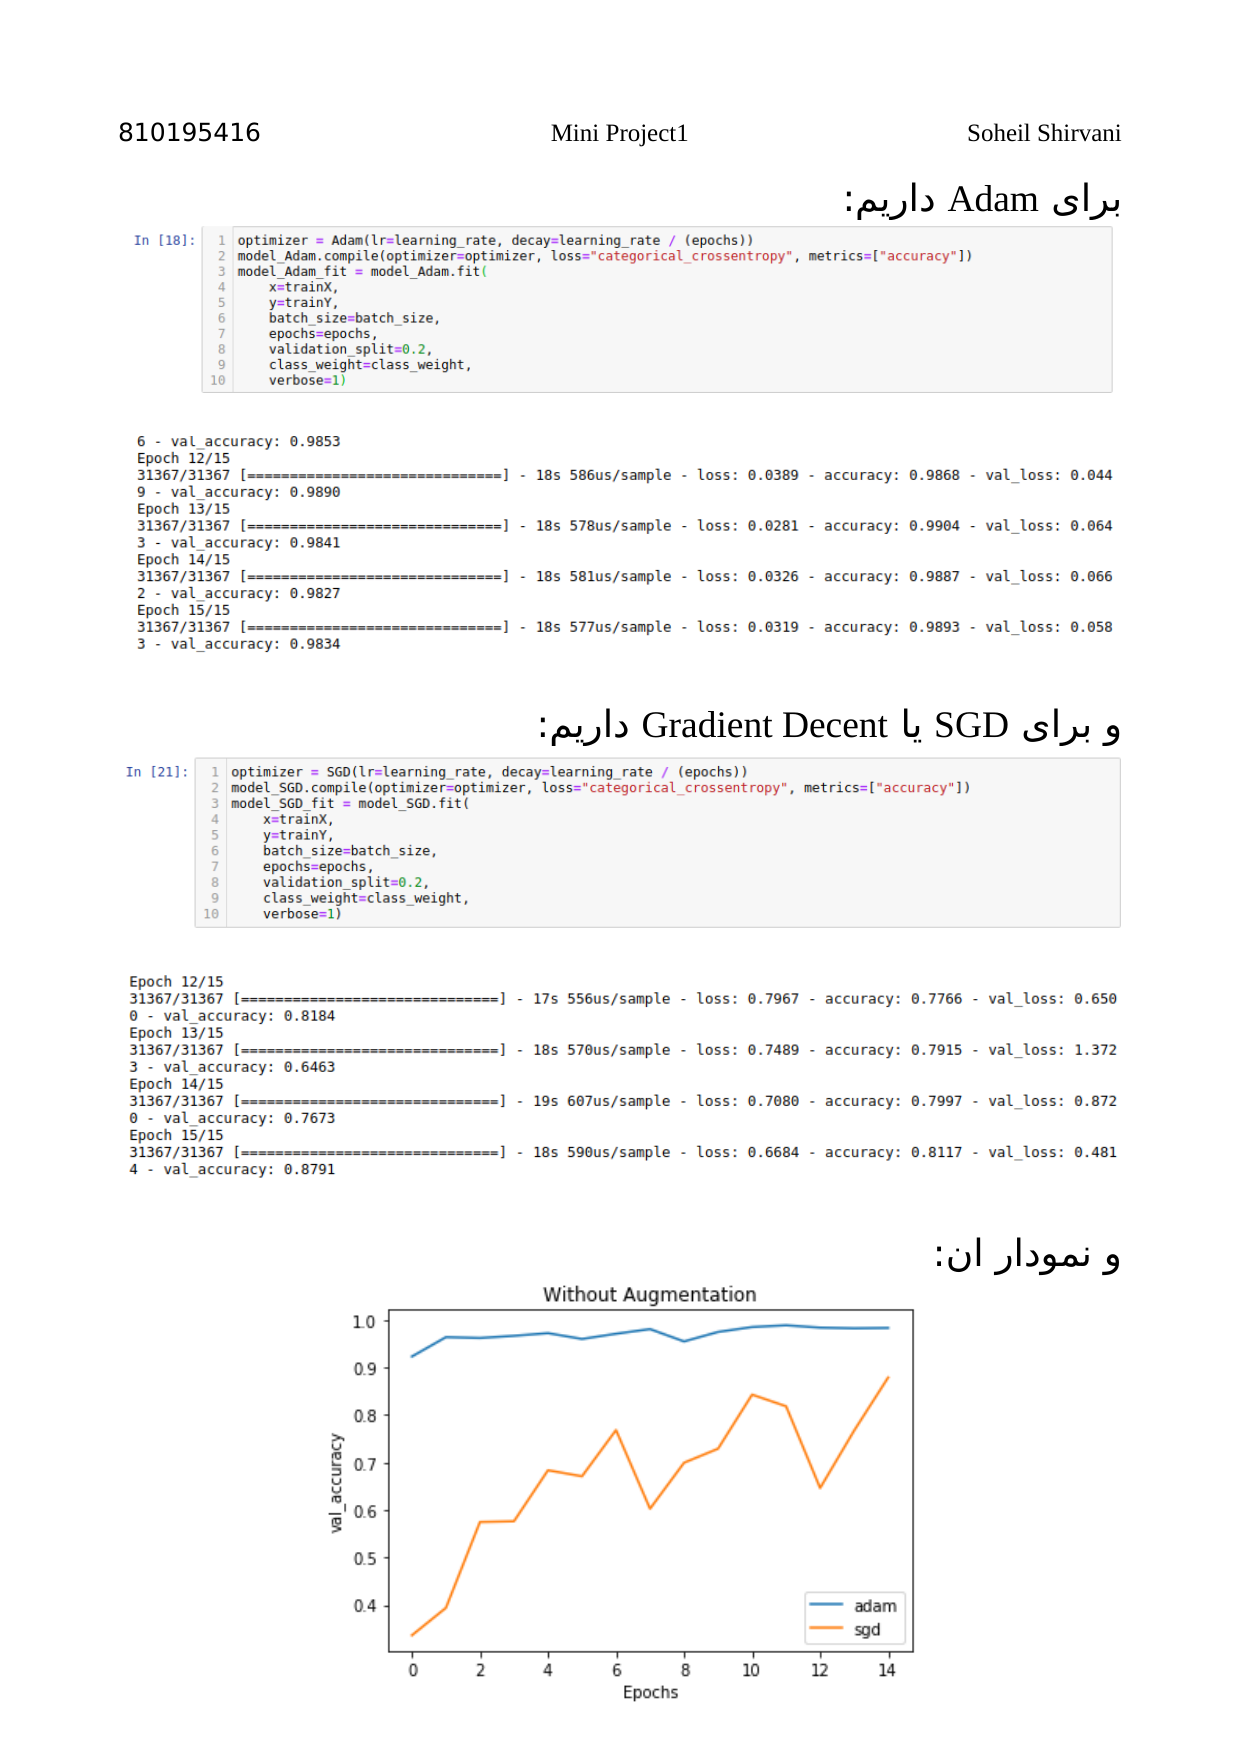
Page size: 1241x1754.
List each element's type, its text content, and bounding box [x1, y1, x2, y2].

picture [118, 973, 1123, 1189]
picture [118, 220, 1123, 393]
text و برای SGD یا Gradient Decent داریم: [118, 703, 1122, 746]
picture [318, 1275, 922, 1711]
text برای Adam داریم: [118, 177, 1122, 220]
picture [118, 746, 1123, 931]
text و نمودار ان: [118, 1232, 1122, 1276]
picture [118, 436, 1123, 660]
